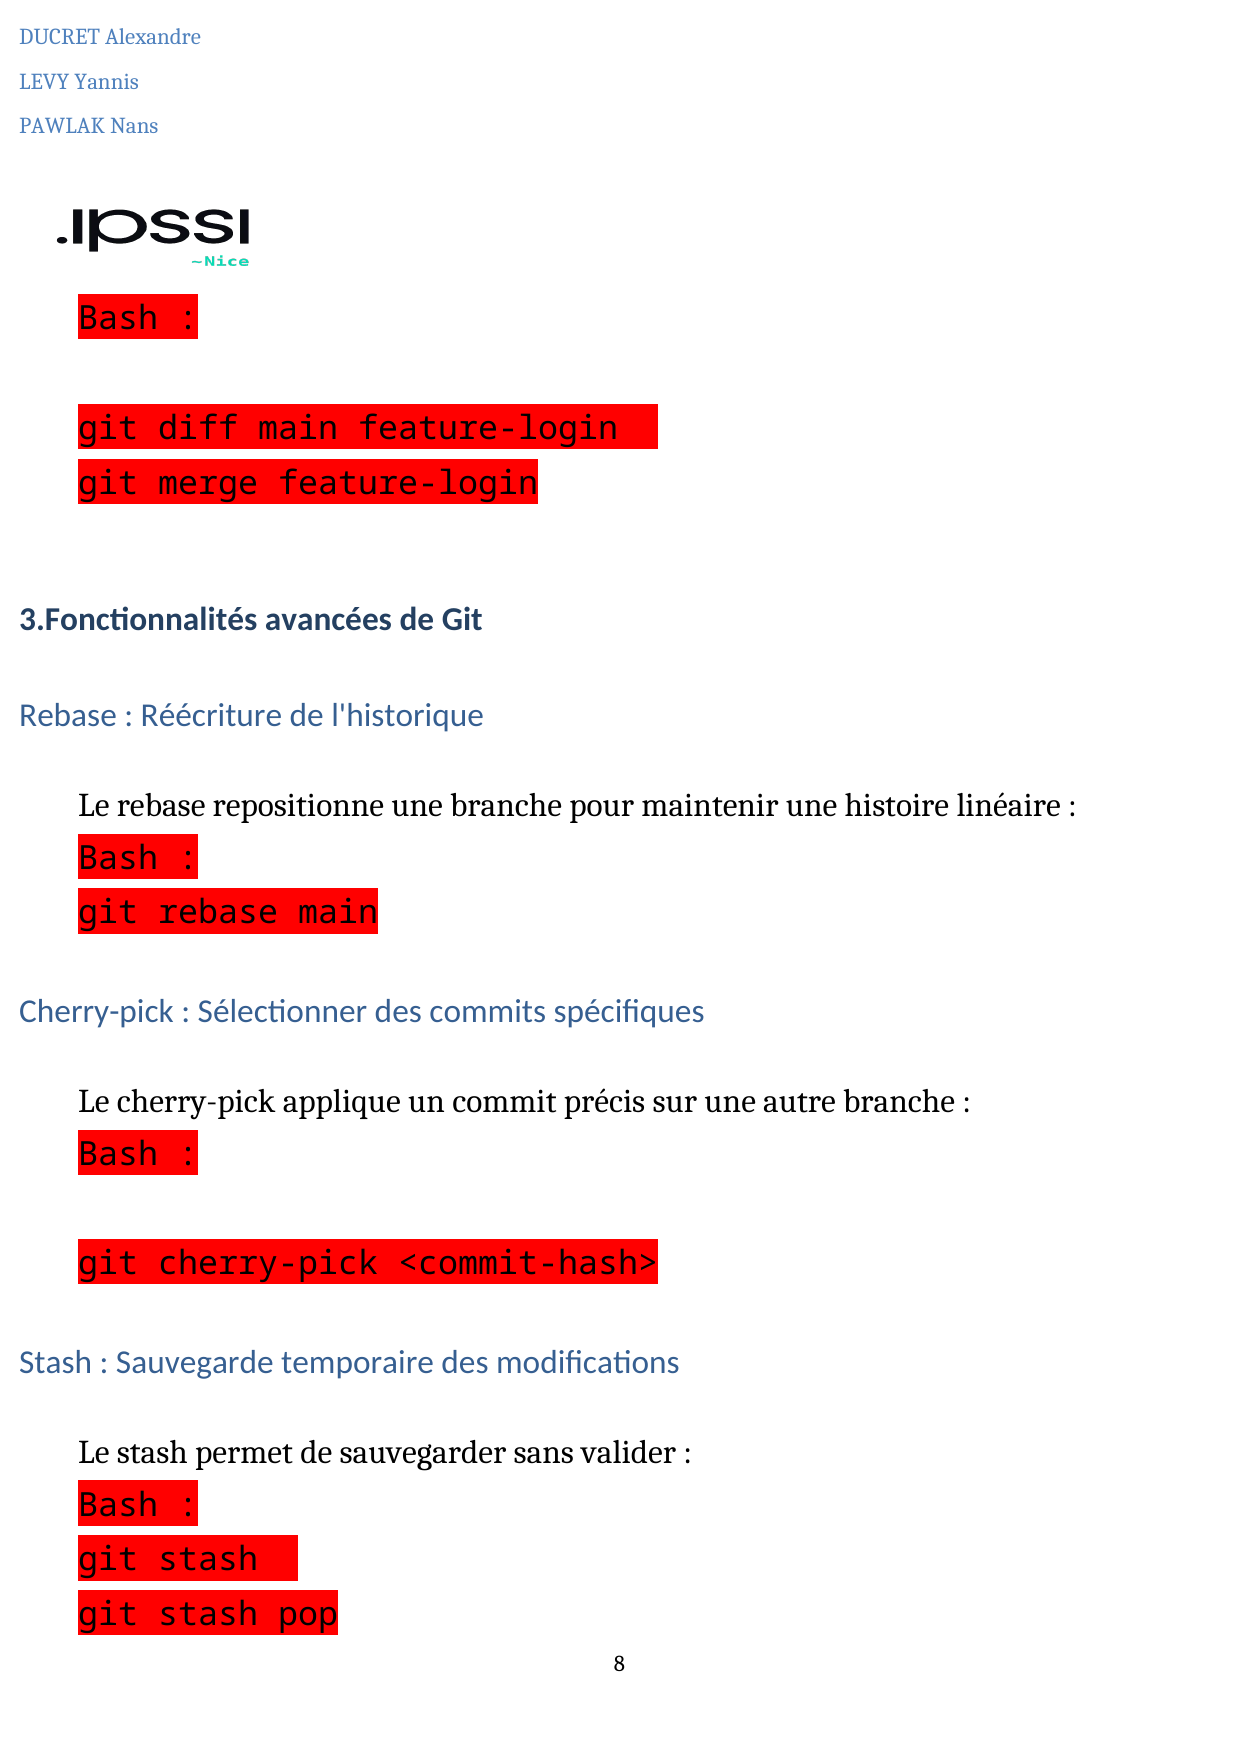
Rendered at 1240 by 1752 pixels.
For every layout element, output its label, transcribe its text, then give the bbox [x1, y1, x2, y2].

text git rebase main [78, 888, 1160, 934]
subtitle Cherry-pick : Sélectionner des commits spécifiques [19, 990, 1219, 1031]
text git diff main feature-login [78, 404, 1160, 449]
subtitle Stash : Sauvegarde temporaire des modifications [19, 1341, 1219, 1382]
text Bash : [78, 1480, 1160, 1526]
text Bash : [78, 1129, 1160, 1175]
text Bash : [78, 833, 1160, 879]
text git merge feature-login [78, 458, 1160, 504]
text git stash pop [78, 1590, 1160, 1635]
text Le cherry-pick applique un commit précis sur une autre branche : [78, 1082, 1160, 1121]
text Le stash permet de sauvegarder sans valider : [78, 1433, 1160, 1471]
subtitle Rebase : Réécriture de l'historique [19, 694, 1219, 735]
text git stash [78, 1535, 1160, 1581]
subtitle 3.Fonctionnalités avancées de Git [19, 598, 1219, 639]
text Le rebase repositionne une branche pour maintenir une histoire linéaire : [78, 786, 1160, 824]
text Bash : [78, 294, 1160, 339]
text git cherry-pick <commit-hash> [78, 1239, 1160, 1284]
